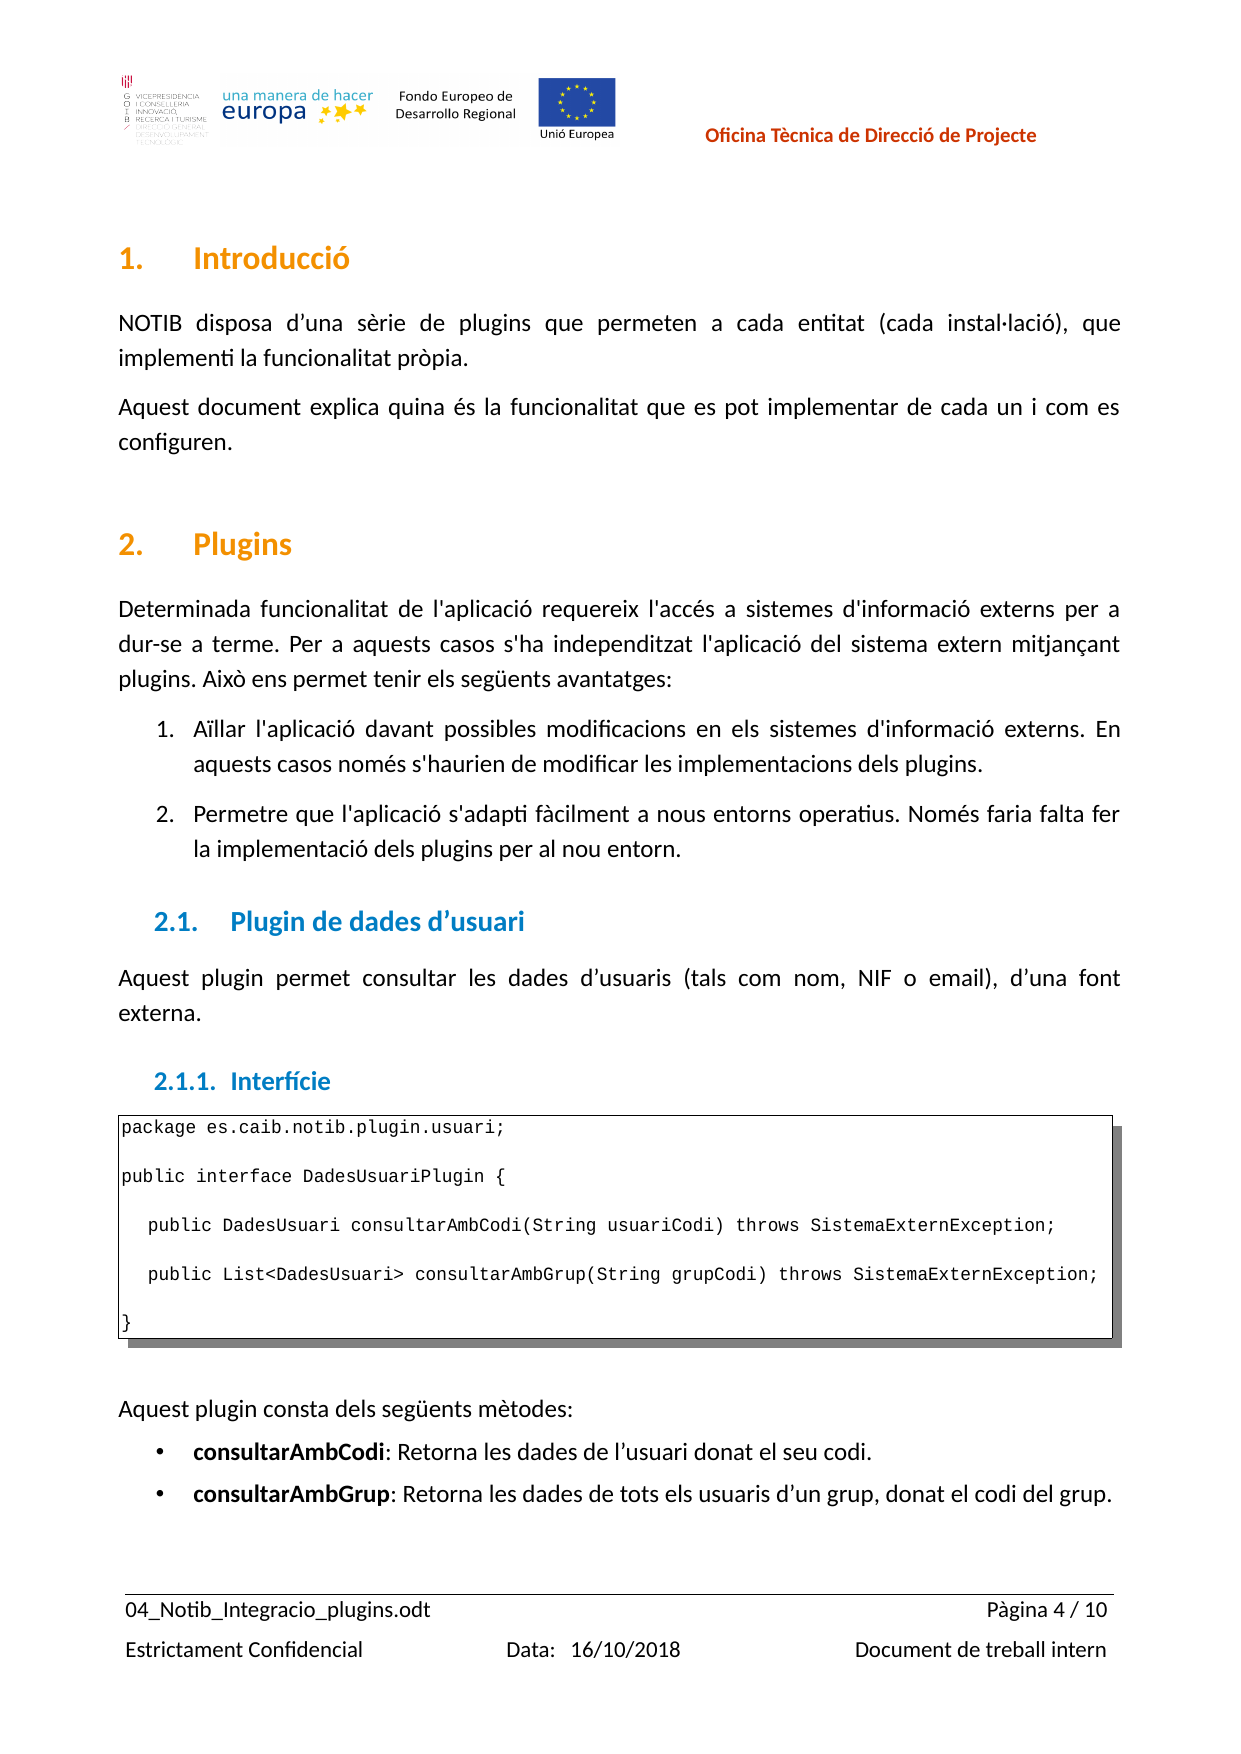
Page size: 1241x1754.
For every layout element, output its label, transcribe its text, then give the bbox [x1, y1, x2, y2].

text package es.caib.notib.plugin.usuari; [119, 1116, 1112, 1139]
list Aïllar l'aplicació davant possibles modificacions en els sistemes d'informació externs. En aquests casos només s'haurien de modificar les implementacions dels plugins. [156, 713, 1122, 779]
text public DadesUsuari consultarAmbCodi(String usuariCodi) throws SistemaExternException; [119, 1213, 1112, 1237]
picture [219, 73, 621, 147]
subtitle Introducció [118, 237, 1122, 277]
subtitle Interfície [153, 1064, 1122, 1098]
text public interface DadesUsuariPlugin { [119, 1164, 1112, 1188]
subtitle Plugins [118, 523, 1122, 564]
list consultarAmbGrup: Retorna les dades de tots els usuaris d’un grup, donat el codi del grup. [156, 1478, 1122, 1508]
text Aquest plugin permet consultar les dades d’usuaris (tals com nom, NIF o email), d’una font externa. [118, 962, 1122, 1028]
text public List<DadesUsuari> consultarAmbGrup(String grupCodi) throws SistemaExternException; [119, 1262, 1112, 1286]
text Aquest plugin consta dels següents mètodes: [118, 1393, 1122, 1424]
text Aquest document explica quina és la funcionalitat que es pot implementar de cada un i com es configuren. [118, 392, 1122, 457]
text Determinada funcionalitat de l'aplicació requereix l'accés a sistemes d'informació externs per a dur-se a terme. Per a aquests casos s'ha independitzat l'aplicació del sistema extern mitjançant plugins. Això ens permet tenir els següents avantatges: [118, 594, 1122, 694]
text NOTIB disposa d’una sèrie de plugins que permeten a cada entitat (cada instal·lació), que implementi la funcionalitat pròpia. [118, 307, 1122, 372]
list consultarAmbCodi: Retorna les dades de l’usuari donat el seu codi. [156, 1436, 1122, 1466]
list Permetre que l'aplicació s'adapti fàcilment a nous entorns operatius. Només faria falta fer la implementació dels plugins per al nou entorn. [156, 798, 1122, 863]
subtitle Plugin de dades d’usuari [153, 903, 1122, 939]
text } [119, 1310, 1112, 1338]
picture [118, 73, 213, 147]
